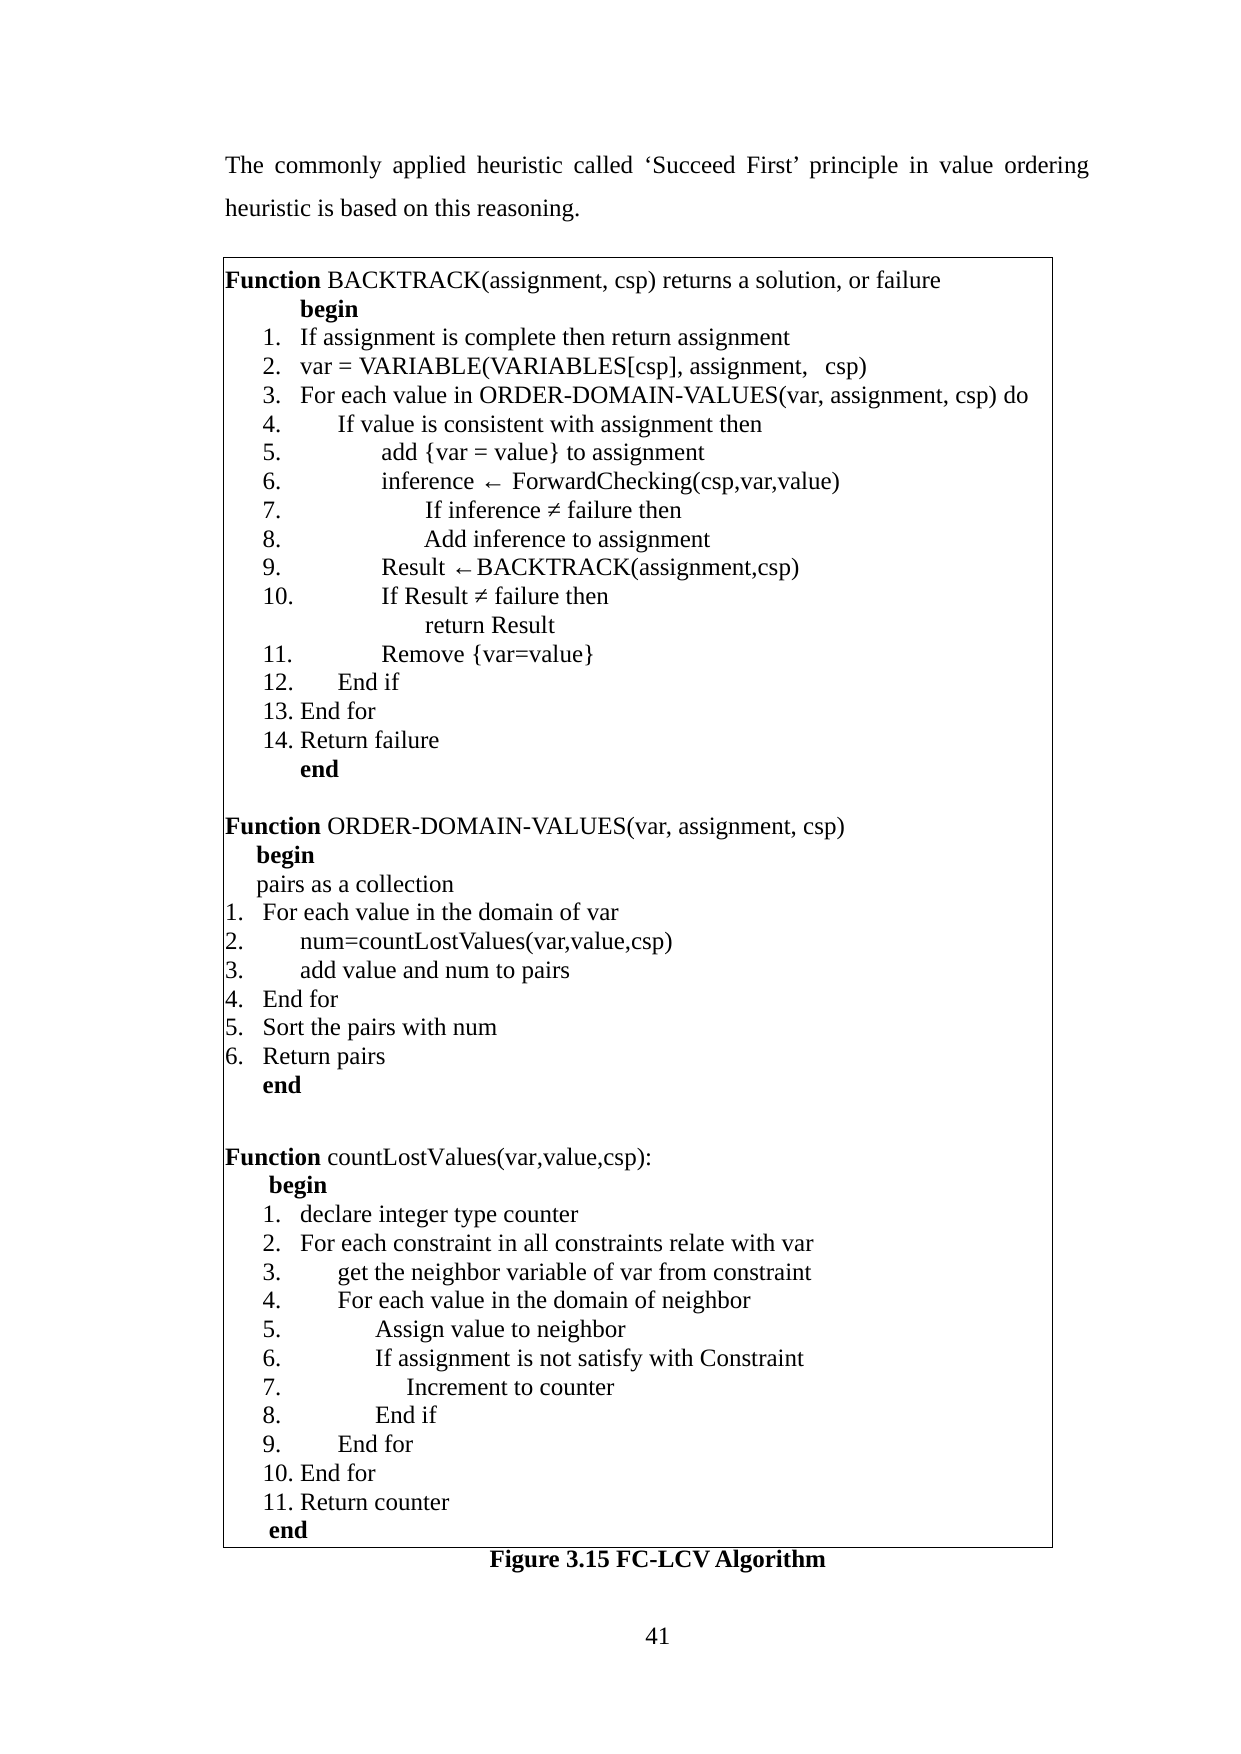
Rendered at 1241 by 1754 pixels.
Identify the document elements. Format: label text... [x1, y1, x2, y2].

text end [225, 1516, 1052, 1544]
title [1053, 466, 1090, 495]
list [1053, 984, 1090, 1012]
title If assignment is complete then return assignment [262, 322, 1052, 351]
title begin [225, 294, 1052, 322]
title [1053, 322, 1090, 351]
title [1053, 495, 1090, 524]
title [1053, 409, 1090, 437]
list Return pairs [225, 1041, 1052, 1070]
list [1053, 926, 1090, 955]
list Increment to counter [262, 1372, 1052, 1401]
list End for [262, 1458, 1052, 1487]
title [1053, 696, 1090, 725]
title Function ORDER-DOMAIN-VALUES(var, assignment, csp) [225, 811, 1052, 840]
title For each value in ORDER-DOMAIN-VALUES(var, assignment, csp) do [262, 380, 1052, 409]
title End for [262, 696, 1052, 725]
list [1053, 1401, 1090, 1429]
title inference ← ForwardChecking(csp,var,value) [262, 466, 1052, 495]
text [1053, 1516, 1090, 1544]
title If Result ≠ failure then [262, 581, 1052, 610]
title [1053, 754, 1090, 782]
list [1053, 1429, 1090, 1458]
list [1053, 1199, 1090, 1228]
list [1053, 897, 1090, 926]
title Figure 3.15 FC-LCV Algorithm [225, 1544, 1090, 1573]
title begin [225, 840, 1052, 869]
list For each value in the domain of var [225, 897, 1052, 926]
title [1053, 667, 1090, 696]
list If assignment is not satisfy with Constraint [262, 1343, 1052, 1372]
title End if [262, 667, 1052, 696]
title [1053, 725, 1090, 754]
title Return failure [262, 725, 1052, 754]
title var = VARIABLE(VARIABLES[csp], assignment, csp) [262, 351, 1052, 380]
title [1053, 581, 1090, 610]
list End for [225, 984, 1052, 1012]
title [1053, 552, 1090, 581]
list add value and num to pairs [225, 955, 1052, 984]
title Function BACKTRACK(assignment, csp) returns a solution, or failure [225, 265, 1052, 294]
text [1053, 1171, 1090, 1199]
title [1053, 437, 1090, 466]
list [1053, 1041, 1090, 1070]
list [1053, 1487, 1090, 1516]
list declare integer type counter [262, 1199, 1052, 1228]
text end [225, 1070, 1052, 1099]
list [1053, 955, 1090, 984]
title end [225, 754, 1052, 782]
text [1053, 869, 1090, 897]
list Sort the pairs with num [225, 1012, 1052, 1041]
title [1053, 351, 1090, 380]
title Add inference to assignment [262, 524, 1052, 552]
list End for [262, 1429, 1052, 1458]
list [1053, 1286, 1090, 1314]
list [1053, 1257, 1090, 1286]
list num=countLostValues(var,value,csp) [225, 926, 1052, 955]
title [1053, 610, 1090, 639]
title [1053, 639, 1090, 667]
text [1053, 1142, 1090, 1171]
list End if [262, 1401, 1052, 1429]
list get the neighbor variable of var from constraint [262, 1257, 1052, 1286]
title If inference ≠ failure then [262, 495, 1052, 524]
title add {var = value} to assignment [262, 437, 1052, 466]
title The commonly applied heuristic called ‘Succeed First’ principle in value ordering heuristic is based on this reasoning. [225, 150, 1090, 222]
title Result ←BACKTRACK(assignment,csp) [262, 552, 1052, 581]
title [1053, 294, 1090, 322]
text [1053, 1070, 1090, 1099]
list For each constraint in all constraints relate with var [262, 1228, 1052, 1257]
list [1053, 1314, 1090, 1343]
list For each value in the domain of neighbor [262, 1286, 1052, 1314]
title If value is consistent with assignment then [262, 409, 1052, 437]
title return Result [262, 610, 1052, 639]
text Function countLostValues(var,value,csp): [225, 1142, 1052, 1171]
list Return counter [262, 1487, 1052, 1516]
list [1053, 1343, 1090, 1372]
title Remove {var=value} [262, 639, 1052, 667]
title [1053, 840, 1090, 869]
list [1053, 1012, 1090, 1041]
list Assign value to neighbor [262, 1314, 1052, 1343]
list [1053, 1458, 1090, 1487]
title [1053, 524, 1090, 552]
list [1053, 1372, 1090, 1401]
text pairs as a collection [225, 869, 1052, 897]
text begin [225, 1171, 1052, 1199]
title [1053, 811, 1090, 840]
